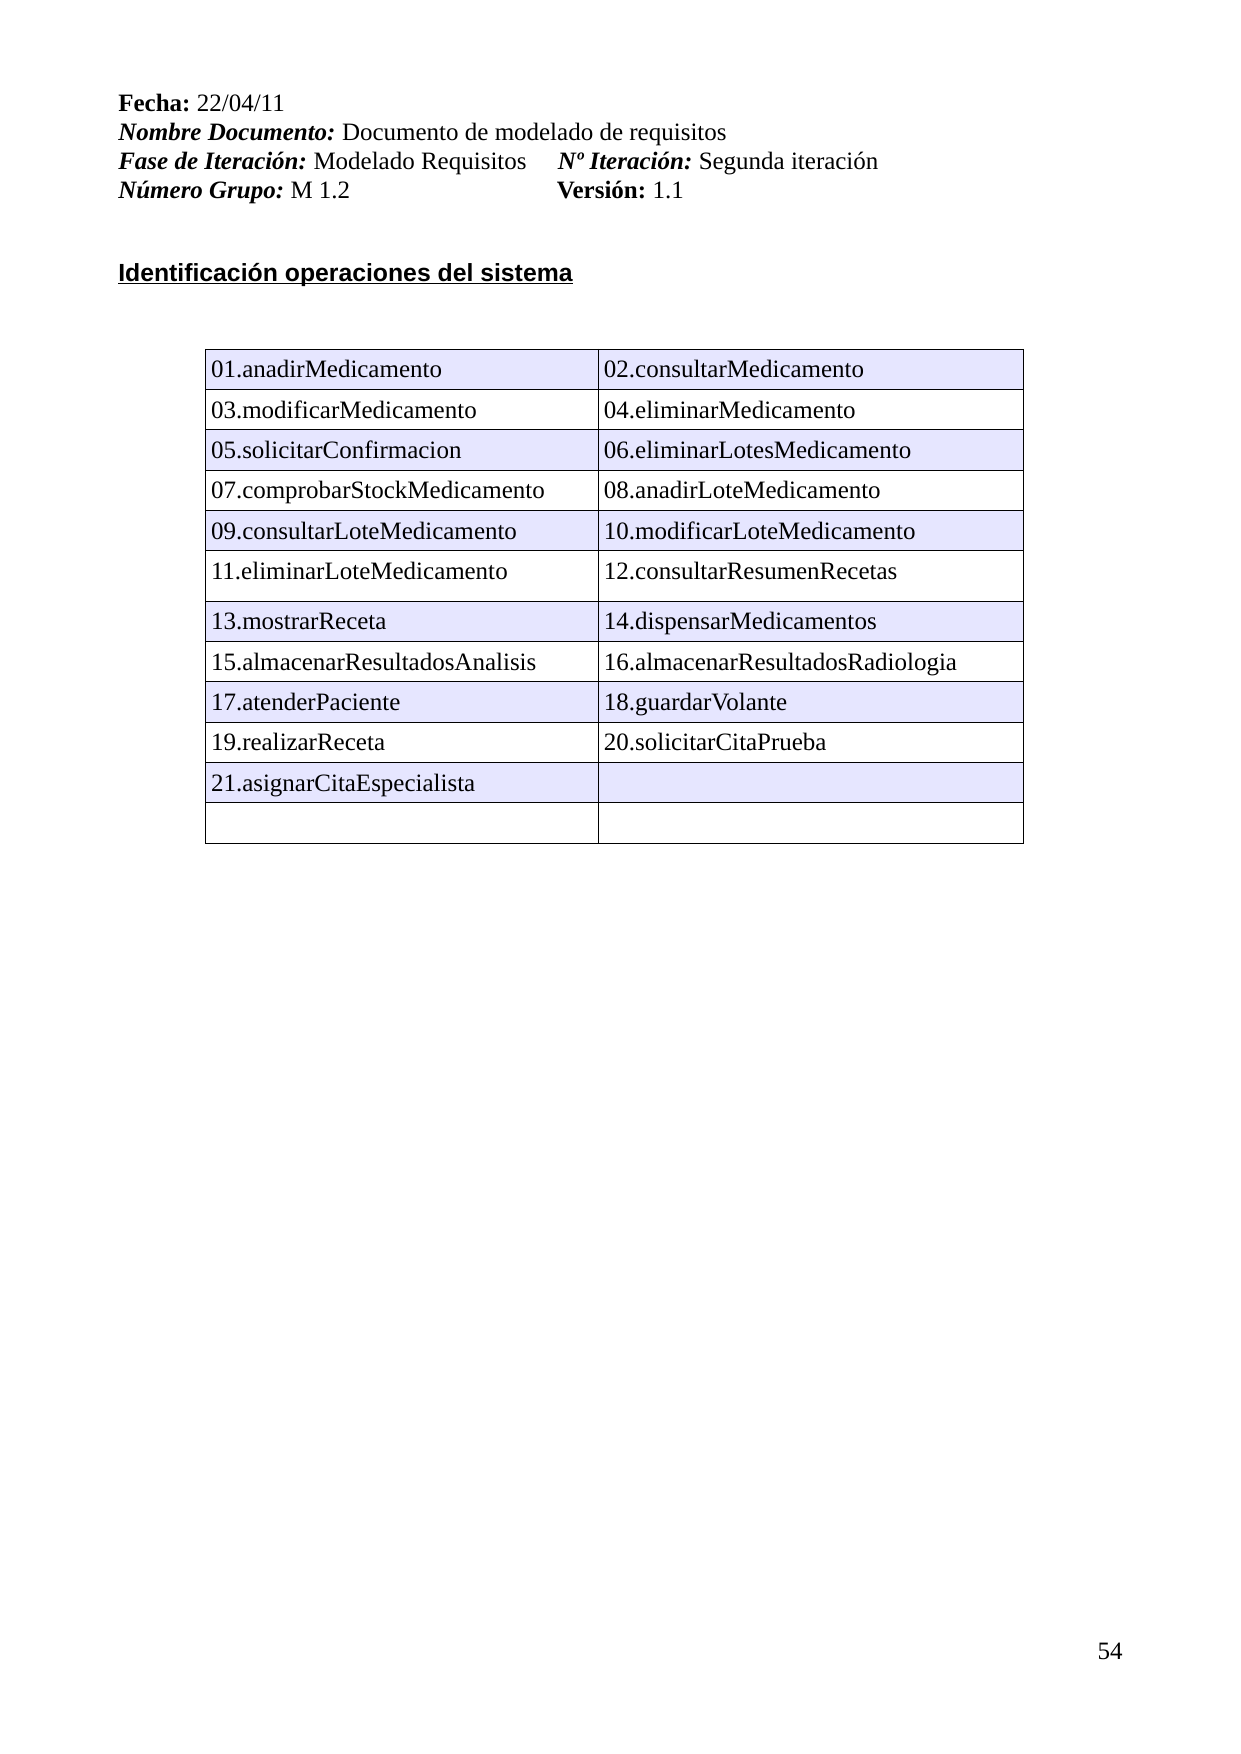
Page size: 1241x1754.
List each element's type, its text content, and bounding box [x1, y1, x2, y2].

table_cell 11.eliminarLoteMedicamento [206, 551, 598, 601]
table_cell 13.mostrarReceta [206, 602, 598, 641]
table_cell 17.atenderPaciente [206, 682, 598, 722]
table_cell 15.almacenarResultadosAnalisis [206, 642, 598, 681]
table_cell 20.solicitarCitaPrueba [599, 723, 1023, 762]
table_cell [599, 803, 1023, 842]
table_cell 19.realizarReceta [206, 723, 598, 762]
table_cell [599, 763, 1023, 802]
table_cell 18.guardarVolante [599, 682, 1023, 722]
table_cell 05.solicitarConfirmacion [206, 430, 598, 470]
table_cell 10.modificarLoteMedicamento [599, 511, 1023, 550]
table_cell 16.almacenarResultadosRadiologia [599, 642, 1023, 681]
table_header 02.consultarMedicamento [599, 350, 1023, 389]
table_cell 08.anadirLoteMedicamento [599, 471, 1023, 510]
table_cell 03.modificarMedicamento [206, 390, 598, 429]
table_cell 21.asignarCitaEspecialista [206, 763, 598, 802]
table_cell 09.consultarLoteMedicamento [206, 511, 598, 550]
table_cell 12.consultarResumenRecetas [599, 551, 1023, 601]
table_cell 14.dispensarMedicamentos [599, 602, 1023, 641]
table_header 01.anadirMedicamento [206, 350, 598, 389]
table_cell 04.eliminarMedicamento [599, 390, 1023, 429]
subtitle Identificación operaciones del sistema [118, 258, 1122, 287]
table_cell 06.eliminarLotesMedicamento [599, 430, 1023, 470]
table_cell [206, 803, 598, 842]
table_cell 07.comprobarStockMedicamento [206, 471, 598, 510]
